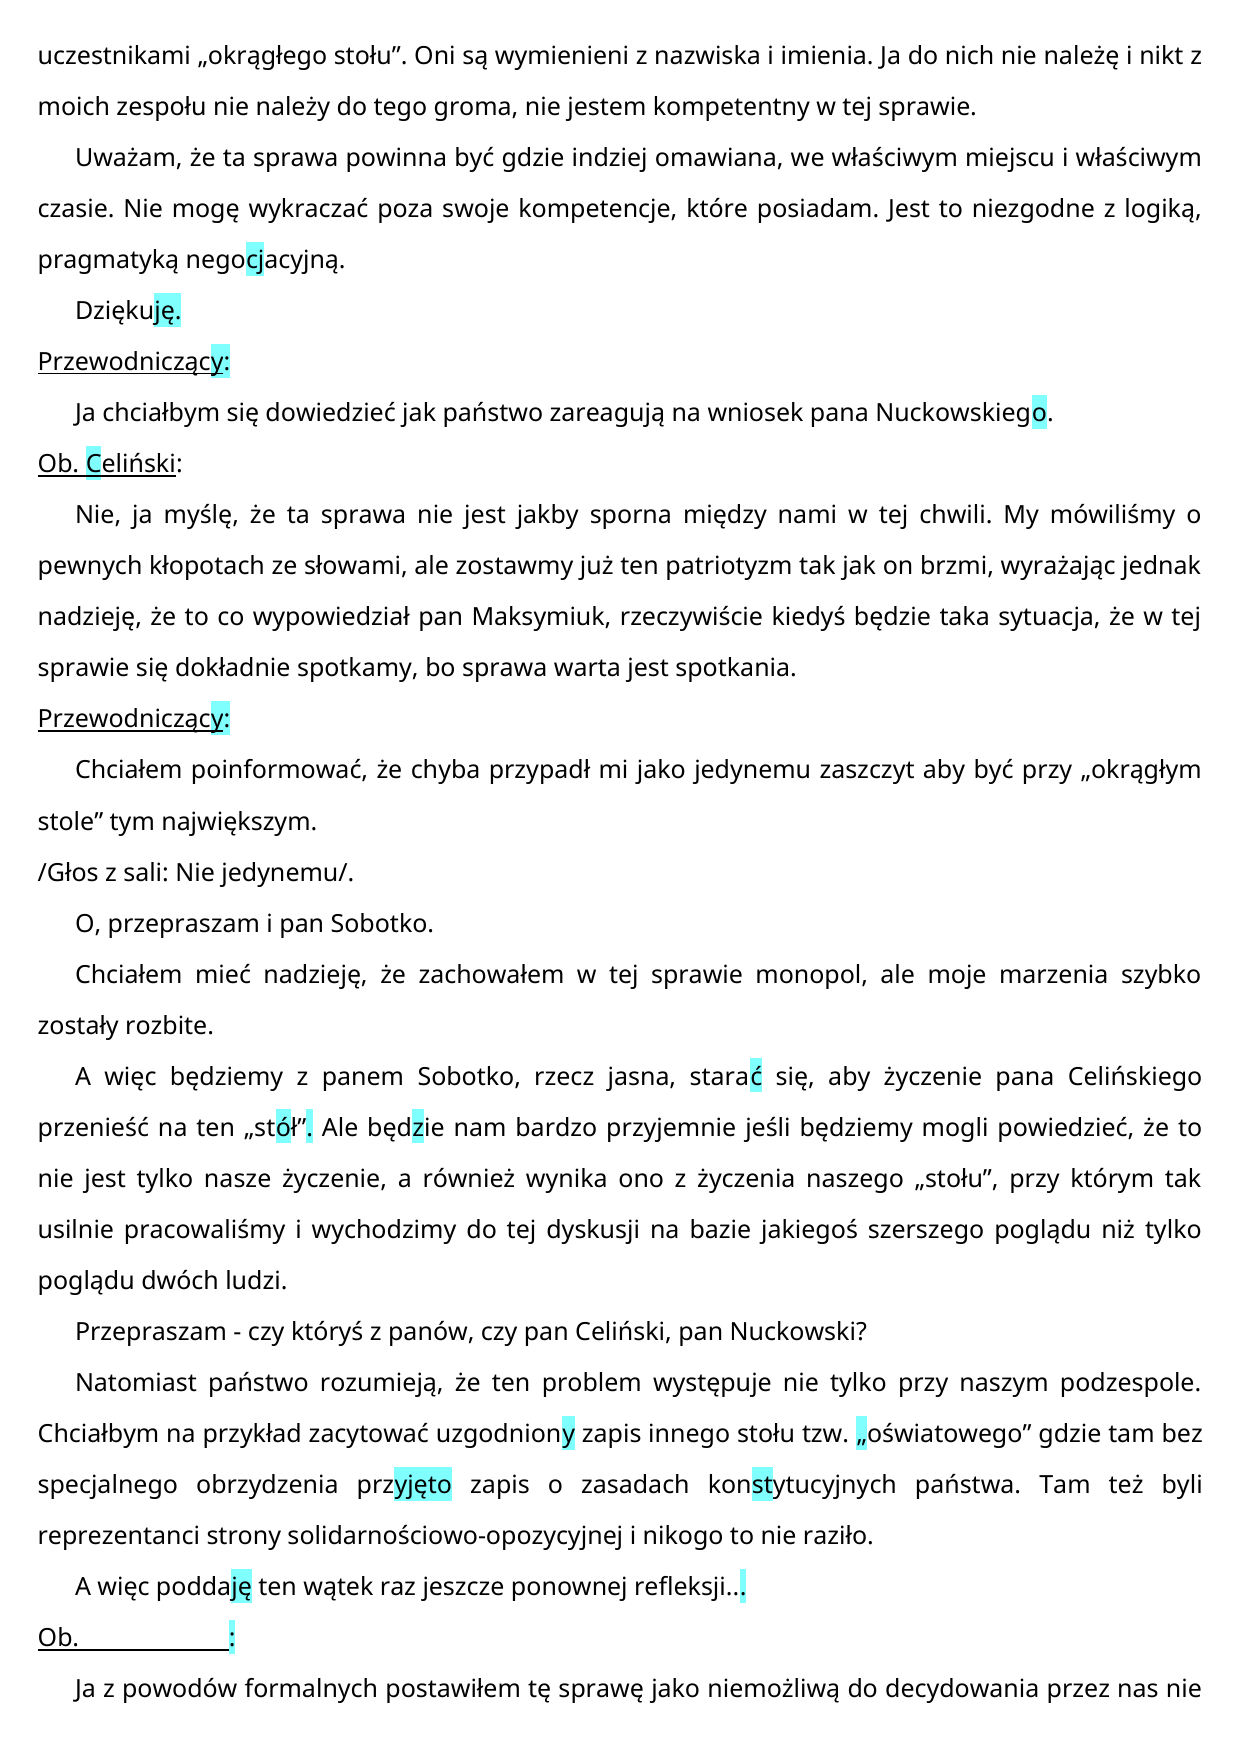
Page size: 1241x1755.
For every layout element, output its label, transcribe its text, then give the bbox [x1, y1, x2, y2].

text Natomiast państwo rozumieją, że ten problem występuje nie tylko przy naszym podzespole. Chciałbym na przykład zacytować uzgodniony zapis innego stołu tzw. „oświatowego” gdzie tam bez specjalnego obrzydzenia przyjęto zapis o zasadach konstytucyjnych państwa. Tam też byli reprezentanci strony solidarnościowo-opozycyjnej i nikogo to nie raziło. [37, 1364, 1203, 1552]
text A więc będziemy z panem Sobotko, rzecz jasna, starać się, aby życzenie pana Celińskiego przenieść na ten „stół”. Ale będzie nam bardzo przyjemnie jeśli będziemy mogli powiedzieć, że to nie jest tylko nasze życzenie, a również wynika ono z życzenia naszego „stołu”, przy którym tak usilnie pracowaliśmy i wychodzimy do tej dyskusji na bazie jakiegoś szerszego poglądu niż tylko poglądu dwóch ludzi. [37, 1058, 1203, 1297]
text O, przepraszam i pan Sobotko. [37, 905, 1203, 939]
text Ob. Celiński: [37, 446, 1203, 480]
text uczestnikami „okrągłego stołu”. Oni są wymienieni z nazwiska i imienia. Ja do nich nie należę i nikt z moich zespołu nie należy do tego groma, nie jestem kompetentny w tej sprawie. [37, 37, 1203, 123]
text Chciałem mieć nadzieję, że zachowałem w tej sprawie monopol, ale moje marzenia szybko zostały rozbite. [37, 956, 1203, 1041]
text Ja chciałbym się dowiedzieć jak państwo zareagują na wniosek pana Nuckowskiego. [37, 395, 1203, 429]
text Ja z powodów formalnych postawiłem tę sprawę jako niemożliwą do decydowania przez nas nie [37, 1671, 1203, 1705]
text Dziękuję. [37, 293, 1203, 327]
text A więc poddaję ten wątek raz jeszcze ponownej refleksji... [37, 1569, 1203, 1603]
subtitle Przewodniczący: [37, 344, 1203, 378]
text Ob. : [37, 1620, 1203, 1654]
text /Głos z sali: Nie jedynemu/. [37, 854, 1203, 888]
text Uważam, że ta sprawa powinna być gdzie indziej omawiana, we właściwym miejscu i właściwym czasie. Nie mogę wykraczać poza swoje kompetencje, które posiadam. Jest to niezgodne z logiką, pragmatyką negocjacyjną. [37, 139, 1203, 276]
text Nie, ja myślę, że ta sprawa nie jest jakby sporna między nami w tej chwili. My mówiliśmy o pewnych kłopotach ze słowami, ale zostawmy już ten patriotyzm tak jak on brzmi, wyrażając jednak nadzieję, że to co wypowiedział pan Maksymiuk, rzeczywiście kiedyś będzie taka sytuacja, że w tej sprawie się dokładnie spotkamy, bo sprawa warta jest spotkania. [37, 497, 1203, 684]
text Chciałem poinformować, że chyba przypadł mi jako jedynemu zaszczyt aby być przy „okrągłym stole” tym największym. [37, 752, 1203, 837]
text Przepraszam - czy któryś z panów, czy pan Celiński, pan Nuckowski? [37, 1313, 1203, 1348]
text Przewodniczący: [37, 701, 1203, 735]
